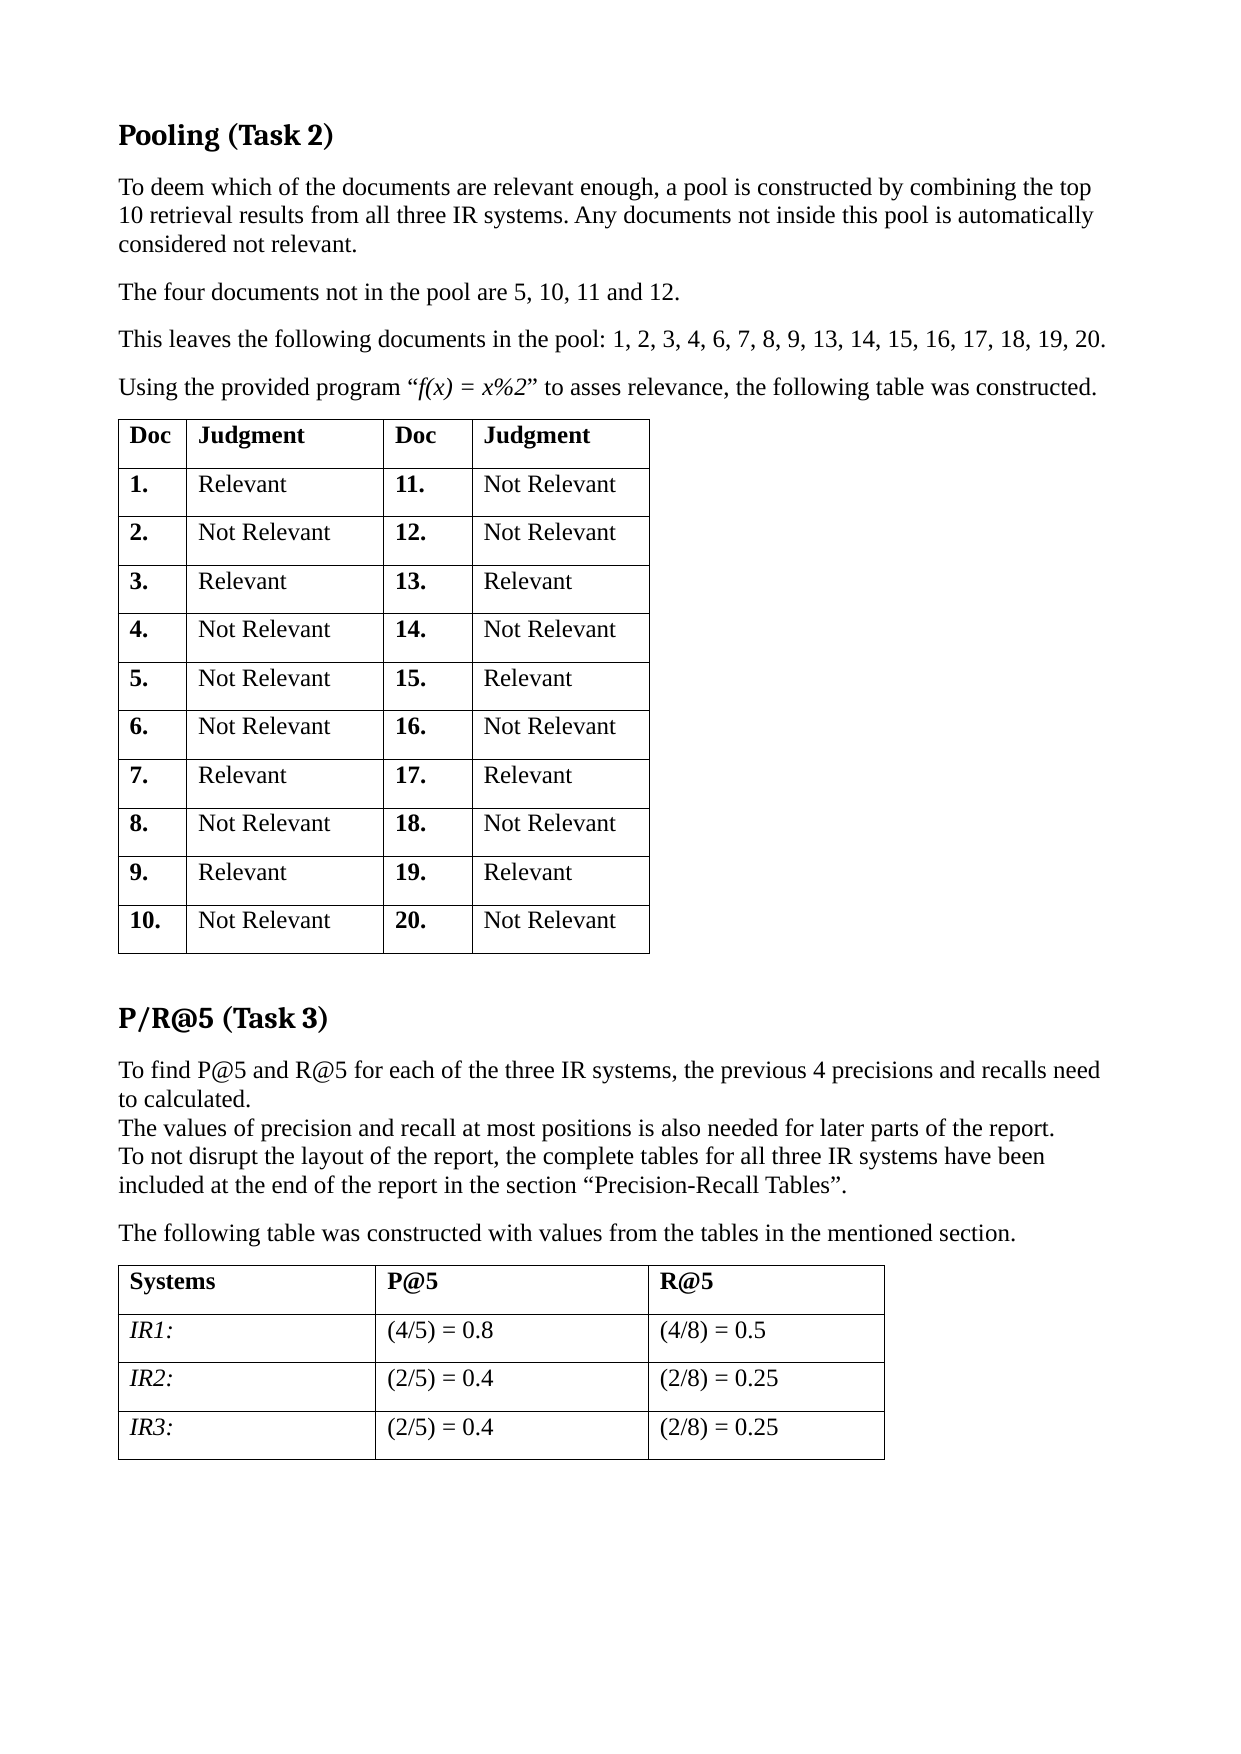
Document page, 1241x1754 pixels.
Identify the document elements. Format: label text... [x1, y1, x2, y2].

table_cell 10. [119, 906, 186, 953]
table_cell 18. [384, 809, 472, 856]
table_cell (2/5) = 0.4 [376, 1363, 648, 1411]
text To deem which of the documents are relevant enough, a pool is constructed by combining the top 10 retrieval results from all three IR systems. Any documents not inside this pool is automatically considered not relevant. [118, 172, 1122, 258]
table_cell Relevant [187, 760, 383, 807]
table_header Systems [119, 1266, 375, 1314]
text To find P@5 and R@5 for each of the three IR systems, the previous 4 precisions and recalls need to calculated. The values of precision and recall at most positions is also needed for later parts of the report. To not disrupt the layout of the report, the complete tables for all three IR systems have been included at the end of the report in the section “Precision-Recall Tables”. [118, 1055, 1122, 1199]
table_cell 14. [384, 614, 472, 662]
table_cell Relevant [187, 857, 383, 904]
table_cell 16. [384, 711, 472, 759]
table_cell (2/8) = 0.25 [649, 1363, 884, 1411]
table_cell 13. [384, 566, 472, 613]
table_cell 15. [384, 663, 472, 710]
table_cell IR1: [119, 1315, 375, 1362]
table_cell 4. [119, 614, 186, 662]
table_header R@5 [649, 1266, 884, 1314]
table_cell 3. [119, 566, 186, 613]
table_cell Relevant [187, 469, 383, 516]
table_cell (2/8) = 0.25 [649, 1412, 884, 1459]
text This leaves the following documents in the pool: 1, 2, 3, 4, 6, 7, 8, 9, 13, 14, 15, 16, 17, 18, 19, 20. [118, 324, 1122, 353]
table_cell 11. [384, 469, 472, 516]
table_cell 9. [119, 857, 186, 904]
table_cell Relevant [473, 566, 649, 613]
table_cell 2. [119, 517, 186, 565]
table_cell Not Relevant [473, 906, 649, 953]
table_cell Relevant [187, 566, 383, 613]
table_header Doc [119, 420, 186, 468]
table_cell (2/5) = 0.4 [376, 1412, 648, 1459]
table_cell 20. [384, 906, 472, 953]
text ﻿P/R@5 (Task 3) [118, 1002, 1122, 1036]
text Using the provided program “f(x) = x%2” to asses relevance, the following table was constructed. [118, 372, 1122, 400]
table_cell Not Relevant [473, 711, 649, 759]
table_cell (4/8) = 0.5 [649, 1315, 884, 1362]
text The four documents not in the pool are 5, 10, 11 and 12. [118, 277, 1122, 305]
table_cell 17. [384, 760, 472, 807]
table_header P@5 [376, 1266, 648, 1314]
table_cell IR2: [119, 1363, 375, 1411]
table_cell 19. [384, 857, 472, 904]
table_header Doc [384, 420, 472, 468]
table_cell Not Relevant [473, 469, 649, 516]
table_cell Not Relevant [473, 614, 649, 662]
table_cell Not Relevant [187, 614, 383, 662]
table_cell IR3: [119, 1412, 375, 1459]
table_cell (4/5) = 0.8 [376, 1315, 648, 1362]
table_cell 12. [384, 517, 472, 565]
table_cell 1. [119, 469, 186, 516]
table_header Judgment [473, 420, 649, 468]
table_cell 6. [119, 711, 186, 759]
table_cell Not Relevant [187, 809, 383, 856]
table_cell Not Relevant [473, 517, 649, 565]
table_cell Not Relevant [187, 517, 383, 565]
table_cell Not Relevant [187, 663, 383, 710]
table_cell Not Relevant [473, 809, 649, 856]
table_cell Relevant [473, 857, 649, 904]
table_cell Not Relevant [187, 711, 383, 759]
table_cell 8. [119, 809, 186, 856]
text The following table was constructed with values from the tables in the mentioned section. [118, 1218, 1122, 1246]
text Pooling (Task 2) [118, 118, 1122, 153]
table_cell Relevant [473, 760, 649, 807]
table_cell 7. [119, 760, 186, 807]
table_cell 5. [119, 663, 186, 710]
table_cell Not Relevant [187, 906, 383, 953]
table_cell Relevant [473, 663, 649, 710]
table_header Judgment [187, 420, 383, 468]
